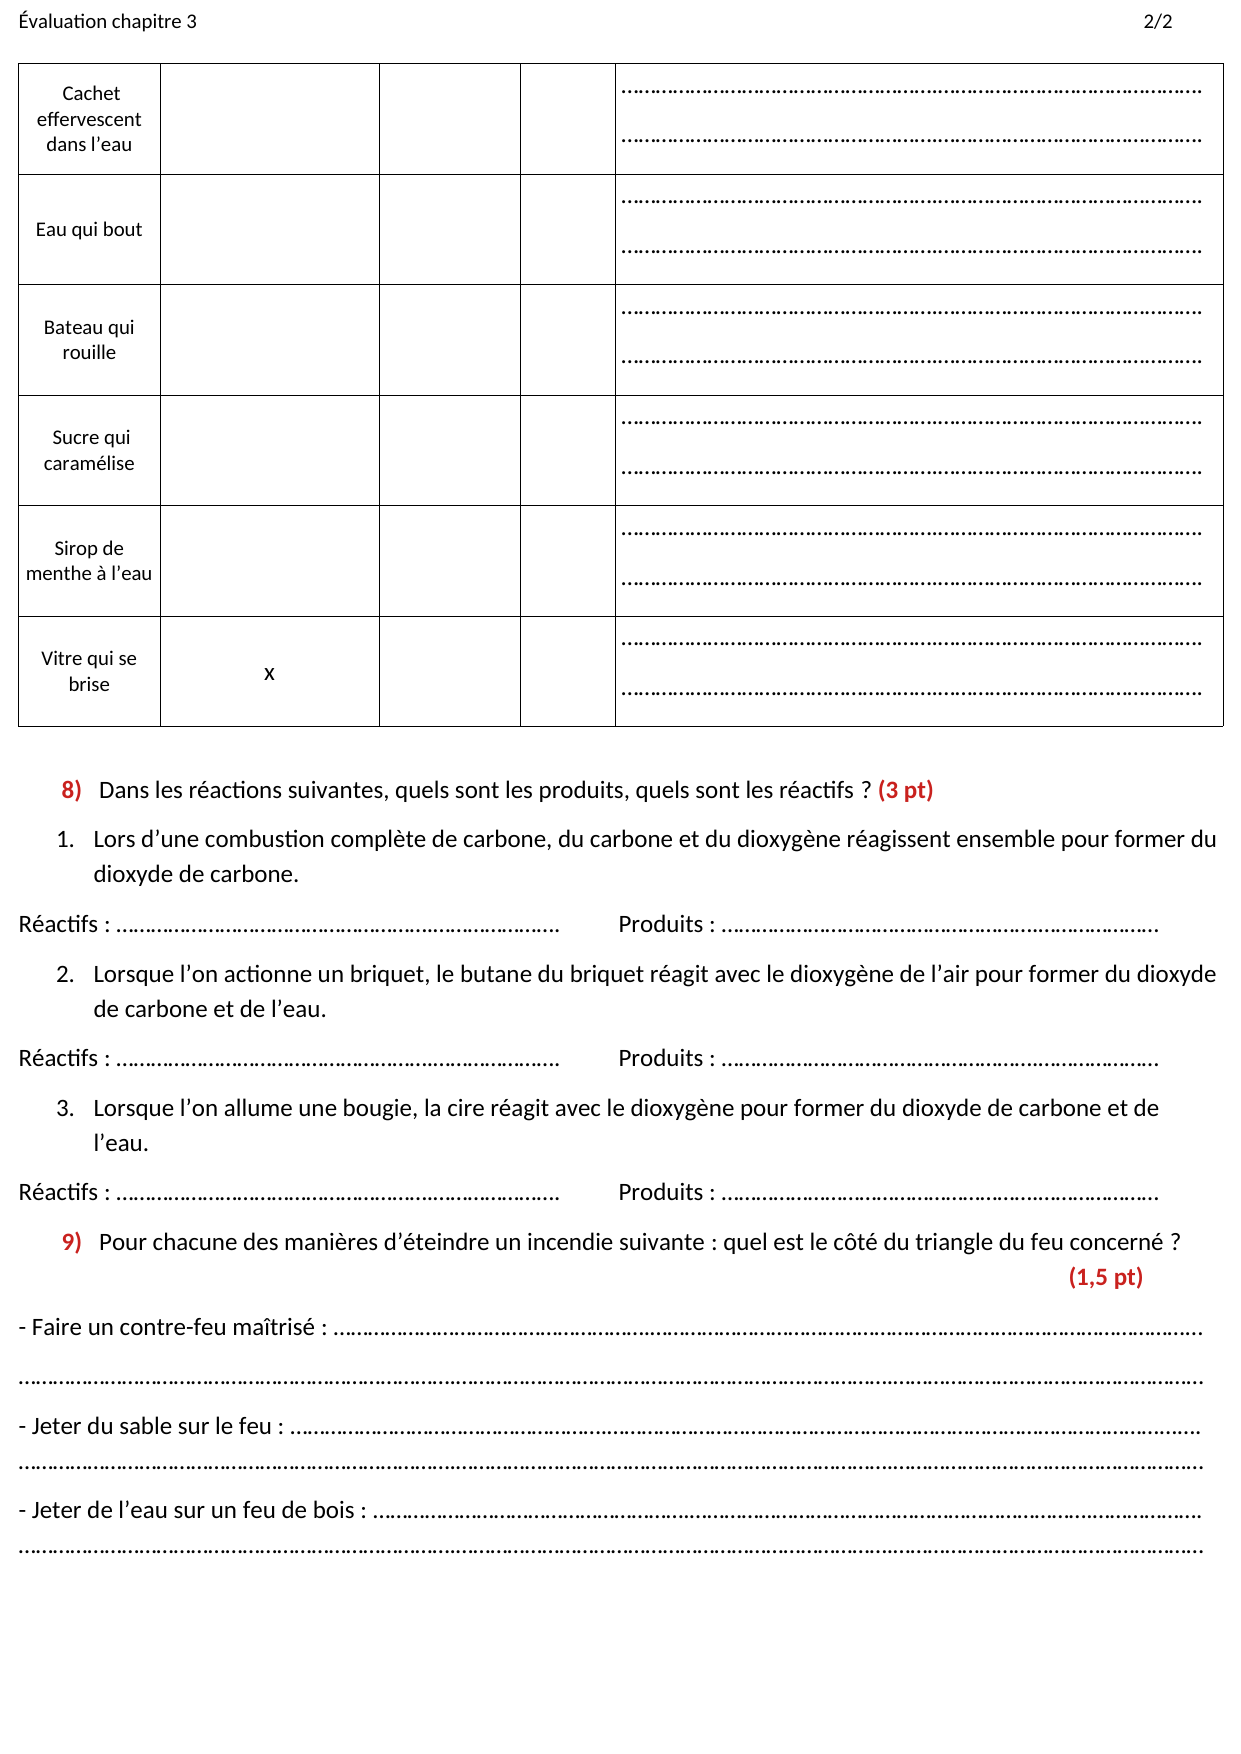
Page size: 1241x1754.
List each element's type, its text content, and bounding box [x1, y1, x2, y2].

table_cell Sucre qui caramélise [19, 396, 160, 505]
list Pour chacune des manières d’éteindre un incendie suivante : quel est le côté du triangle du feu concerné ? (1,5 pt) [61, 1226, 1221, 1292]
text ………………………………………………………………….………………………………………………………………….……………………………………………… [18, 1360, 1221, 1391]
table_cell [161, 175, 379, 284]
text - Jeter du sable sur le feu : ……………………………………………….……………………………………………………………………………………...….………………………………………………………………….………………………………………………………………….……………………………………………… [18, 1410, 1221, 1475]
table_cell ……………………………………………….………………………………………. ……………………………………………….………………………………………. [616, 506, 1223, 616]
text Réactifs : ……………………………………………….…………………. Produits : ……………………………………………….………………… [18, 1042, 1221, 1073]
list Lorsque l’on allume une bougie, la cire réagit avec le dioxygène pour former du dioxyde de carbone et de l’eau. [56, 1092, 1221, 1157]
table_cell [161, 506, 379, 616]
table_cell [521, 64, 615, 174]
table_cell ……………………………………………….………………………………………. ……………………………………………….………………………………………. [616, 396, 1223, 505]
text Réactifs : ……………………………………………….…………………. Produits : ……………………………………………….………………… [18, 1176, 1221, 1207]
list Lors d’une combustion complète de carbone, du carbone et du dioxygène réagissent ensemble pour former du dioxyde de carbone. [56, 823, 1221, 889]
table_cell [521, 506, 615, 616]
table_cell [161, 396, 379, 505]
list Dans les réactions suivantes, quels sont les produits, quels sont les réactifs ? (3 pt) [61, 774, 1221, 804]
table_cell ……………………………………………….………………………………………. ……………………………………………….………………………………………. [616, 175, 1223, 284]
table_cell Bateau qui rouille [19, 285, 160, 395]
list Lorsque l’on actionne un briquet, le butane du briquet réagit avec le dioxygène de l’air pour former du dioxyde de carbone et de l’eau. [56, 958, 1221, 1023]
table_cell [521, 617, 615, 726]
table_cell [521, 175, 615, 284]
text Réactifs : ……………………………………………….…………………. Produits : ……………………………………………….………………… [18, 908, 1221, 939]
table_cell [380, 396, 520, 505]
table_cell [380, 64, 520, 174]
table_cell Cachet effervescent dans l’eau [19, 64, 160, 174]
table_cell [380, 506, 520, 616]
table_cell [380, 617, 520, 726]
table_cell Eau qui bout [19, 175, 160, 284]
table_cell x [161, 617, 379, 726]
table_cell [380, 175, 520, 284]
table_cell ……………………………………………….………………………………………. ……………………………………………….………………………………………. [616, 64, 1223, 174]
text - Faire un contre-feu maîtrisé : ……………………………………………….…………………………………………………………………………………... [18, 1311, 1221, 1341]
table_cell [161, 285, 379, 395]
table_cell [521, 396, 615, 505]
table_cell ……………………………………………….………………………………………. ……………………………………………….………………………………………. [616, 617, 1223, 726]
table_cell ……………………………………………….………………………………………. ……………………………………………….………………………………………. [616, 285, 1223, 395]
table_cell [521, 285, 615, 395]
table_cell Vitre qui se brise [19, 617, 160, 726]
table_cell [380, 285, 520, 395]
table_cell [161, 64, 379, 174]
table_cell Sirop de menthe à l’eau [19, 506, 160, 616]
text - Jeter de l’eau sur un feu de bois : ……………………………………………….…………………………………………………………….……………….………………………………………………………………….………………………………………………………………….……………………………………………… [18, 1494, 1221, 1560]
